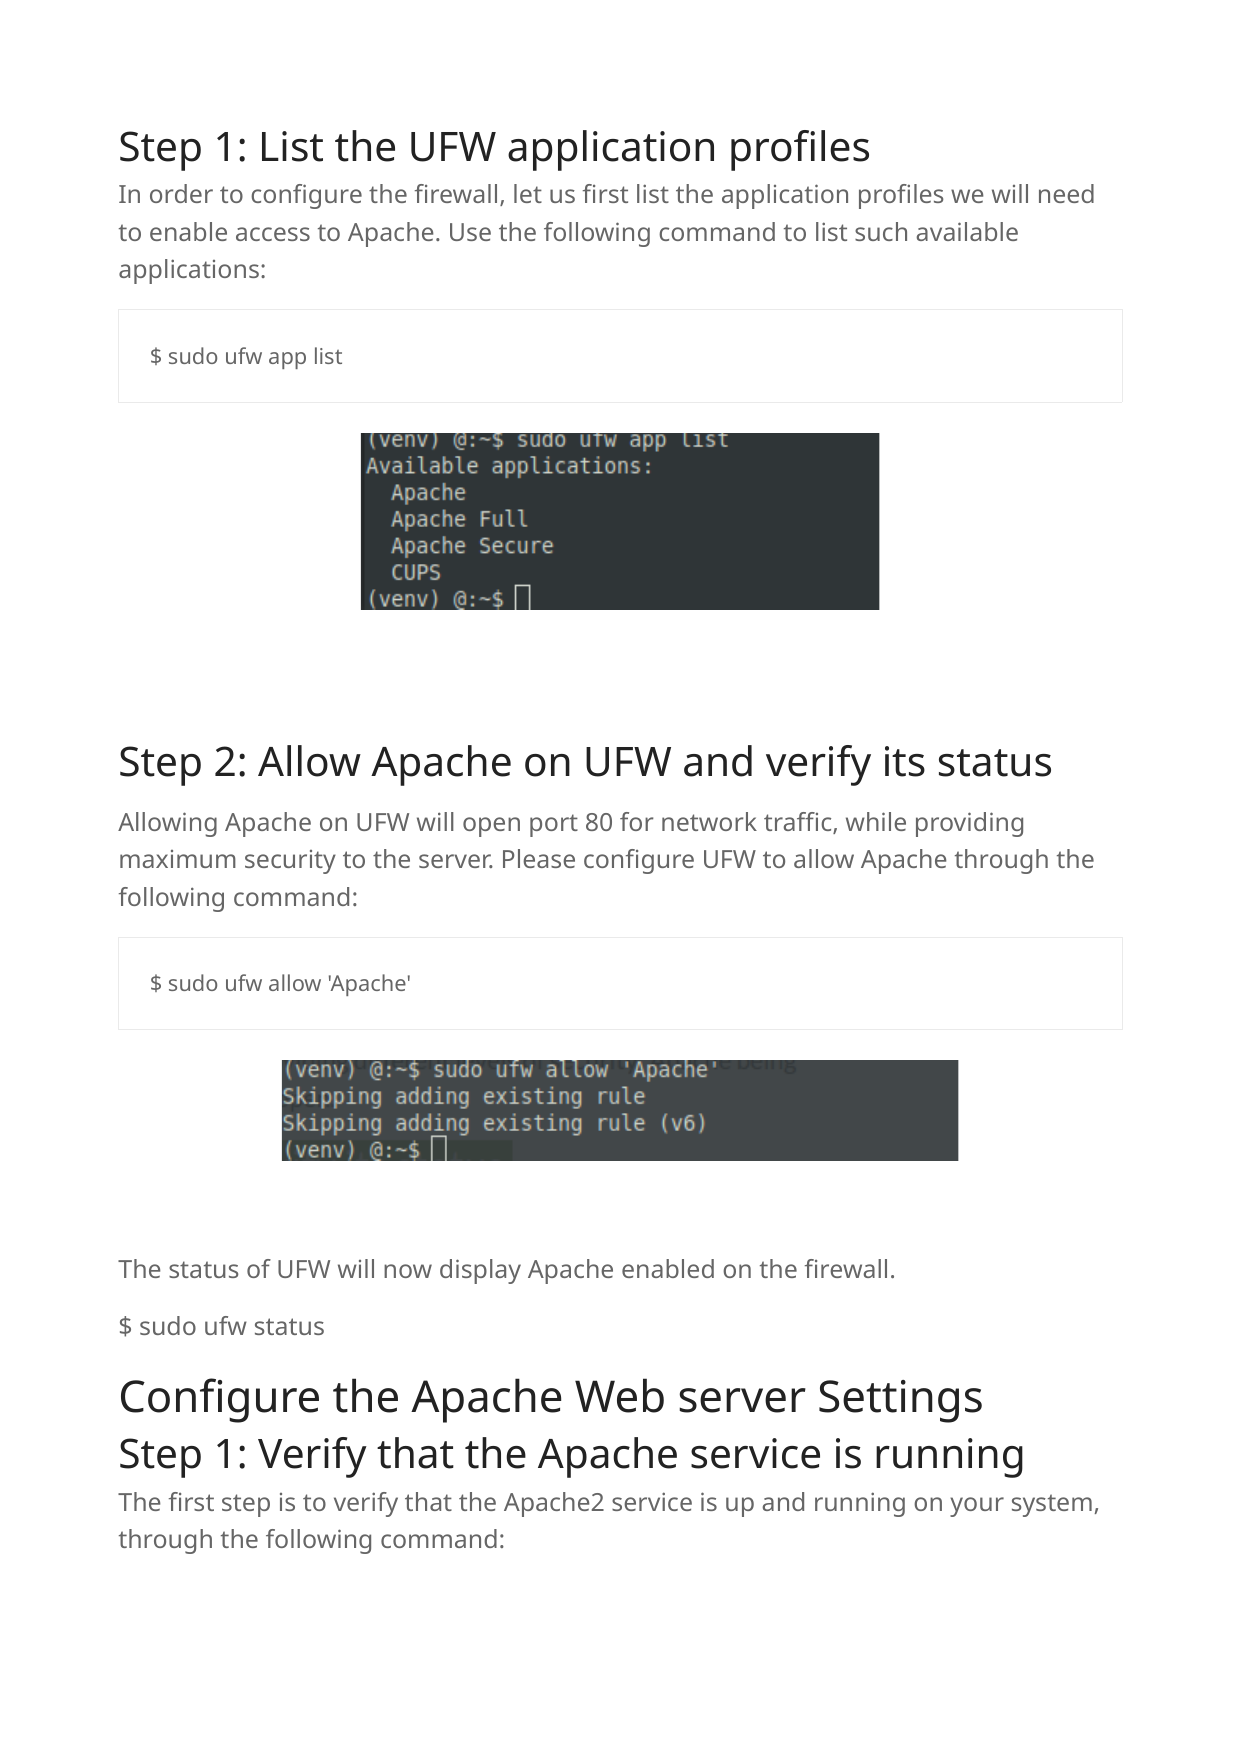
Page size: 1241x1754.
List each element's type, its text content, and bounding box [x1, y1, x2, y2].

text Allowing Apache on UFW will open port 80 for network traffic, while providing maximum security to the server. Please configure UFW to allow Apache through the following command: [118, 801, 1122, 914]
text In order to configure the firewall, let us first list the application profiles we will need to enable access to Apache. Use the following command to list such available applications: [118, 173, 1122, 286]
picture [360, 433, 880, 610]
subtitle Configure the Apache Web server Settings [118, 1366, 1122, 1426]
subtitle Step 2: Allow Apache on UFW and verify its status [118, 733, 1122, 789]
text $ sudo ufw allow 'Apache' [119, 938, 1122, 1029]
subtitle Step 1: List the UFW application profiles [118, 118, 1122, 173]
text The status of UFW will now display Apache enabled on the firewall. [118, 1251, 1122, 1285]
text $ sudo ufw status [118, 1305, 1122, 1342]
text The first step is to verify that the Apache2 service is up and running on your system, through the following command: [118, 1481, 1122, 1556]
text $ sudo ufw app list [119, 310, 1122, 402]
subtitle Step 1: Verify that the Apache service is running [118, 1426, 1122, 1481]
picture [281, 1060, 959, 1161]
